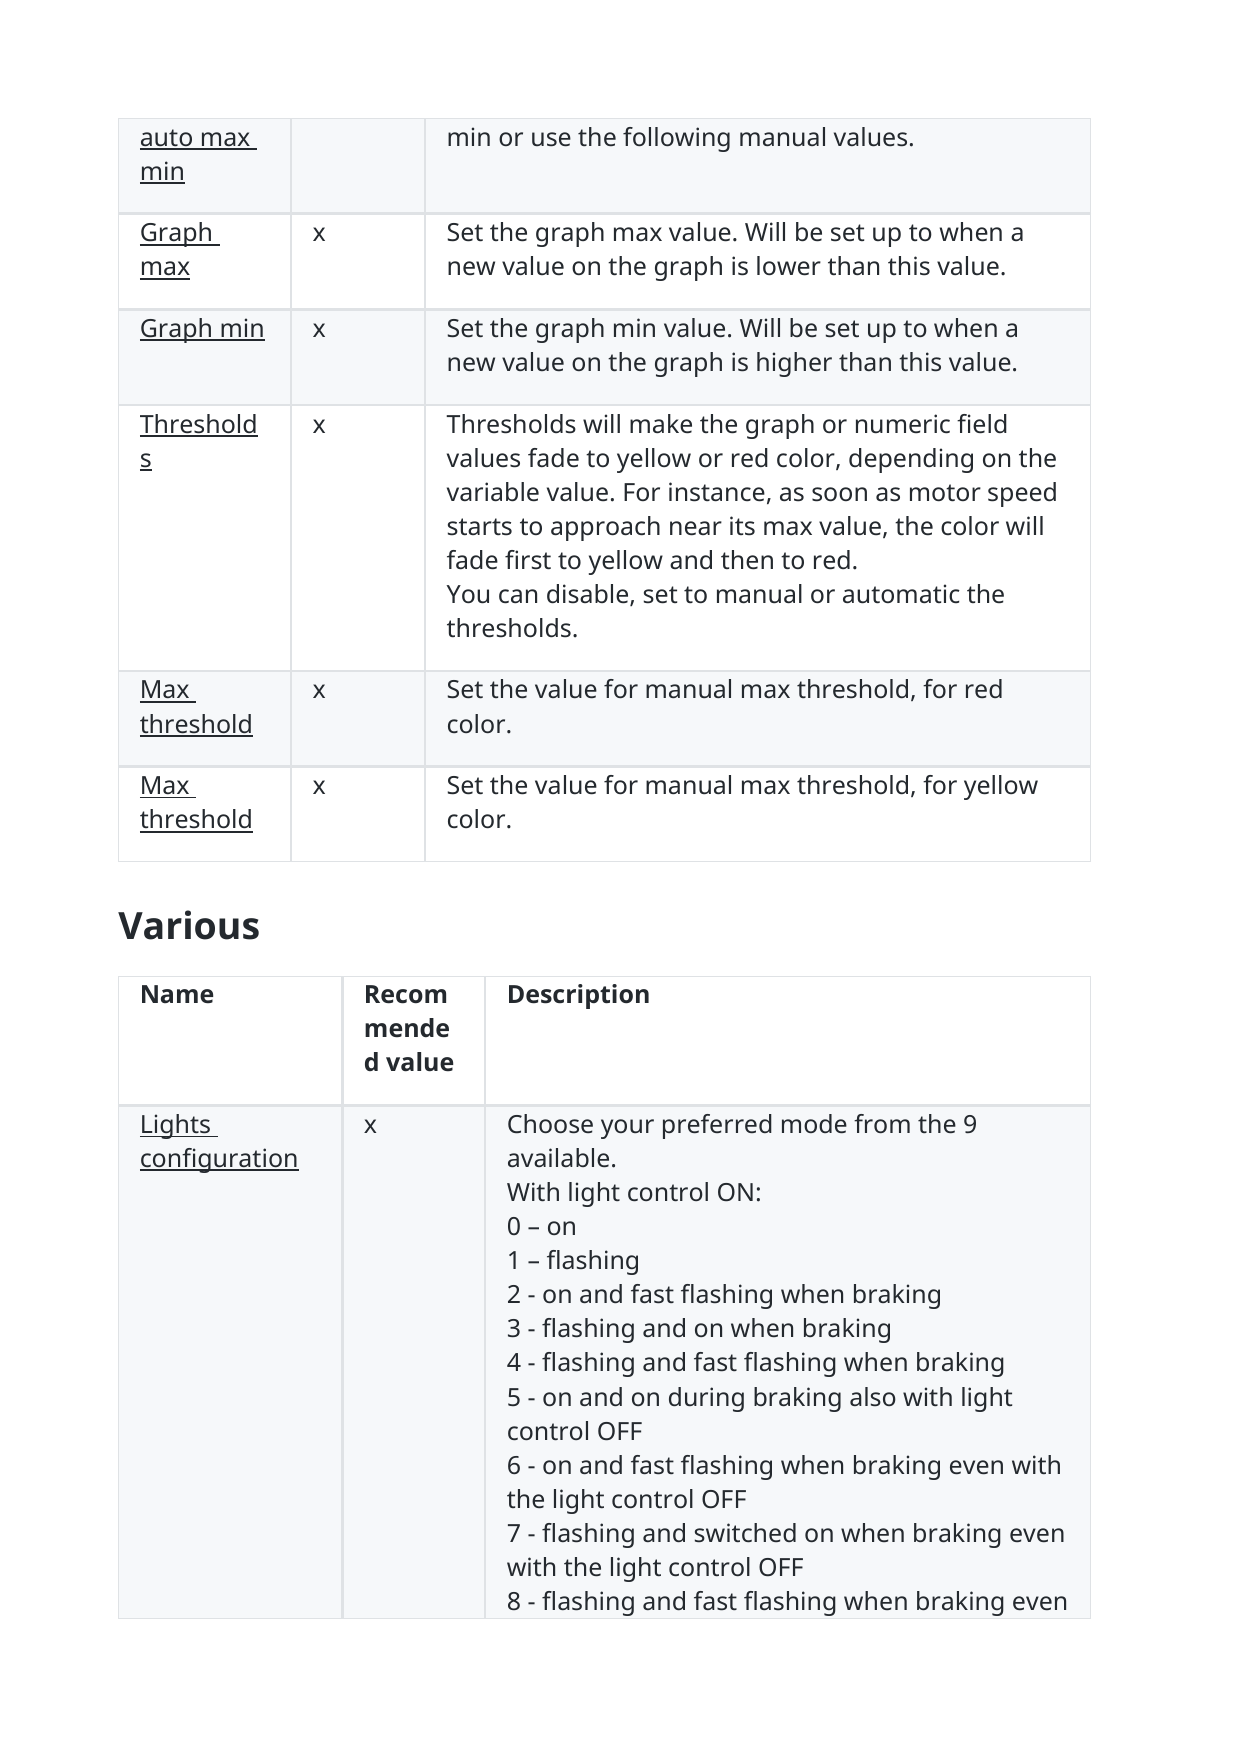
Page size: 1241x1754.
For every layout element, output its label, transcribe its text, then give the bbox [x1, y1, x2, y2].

table_cell Max threshold [119, 672, 290, 765]
table_cell Graph min [119, 311, 290, 404]
table_cell Graph max [119, 215, 290, 308]
table_cell auto max min [119, 119, 290, 212]
table_cell min or use the following manual values. [426, 119, 1090, 212]
table_cell x [292, 406, 424, 670]
table_cell [292, 119, 424, 212]
table_cell Set the value for manual max threshold, for yellow color. [426, 768, 1090, 861]
table_cell x [292, 672, 424, 765]
table_cell Set the graph max value. Will be set up to when a new value on the graph is lower than this value. [426, 215, 1090, 308]
table_cell x [292, 768, 424, 861]
table_cell Choose your preferred mode from the 9 available. With light control ON: 0 – on 1 – flashing 2 - on and fast flashing when braking 3 - flashing and on when braking 4 - flashing and fast flashing when braking 5 - on and on during braking also with light control OFF 6 - on and fast flashing when braking even with the light control OFF 7 - flashing and switched on when braking even with the light control OFF 8 - flashing and fast flashing when braking even [486, 1107, 1090, 1618]
table_cell Thresholds [119, 406, 290, 670]
table_cell x [292, 311, 424, 404]
table_header Description [486, 977, 1090, 1104]
text Various [118, 900, 1122, 951]
table_cell Lights configuration [119, 1107, 341, 1618]
table_cell Set the graph min value. Will be set up to when a new value on the graph is higher than this value. [426, 311, 1090, 404]
table_cell Max threshold [119, 768, 290, 861]
table_header Recommended value [344, 977, 484, 1104]
table_cell x [344, 1107, 484, 1618]
table_cell Thresholds will make the graph or numeric field values fade to yellow or red color, depending on the variable value. For instance, as soon as motor speed starts to approach near its max value, the color will fade first to yellow and then to red. You can disable, set to manual or automatic the thresholds. [426, 406, 1090, 670]
table_cell Set the value for manual max threshold, for red color. [426, 672, 1090, 765]
table_header Name [119, 977, 341, 1104]
table_cell x [292, 215, 424, 308]
